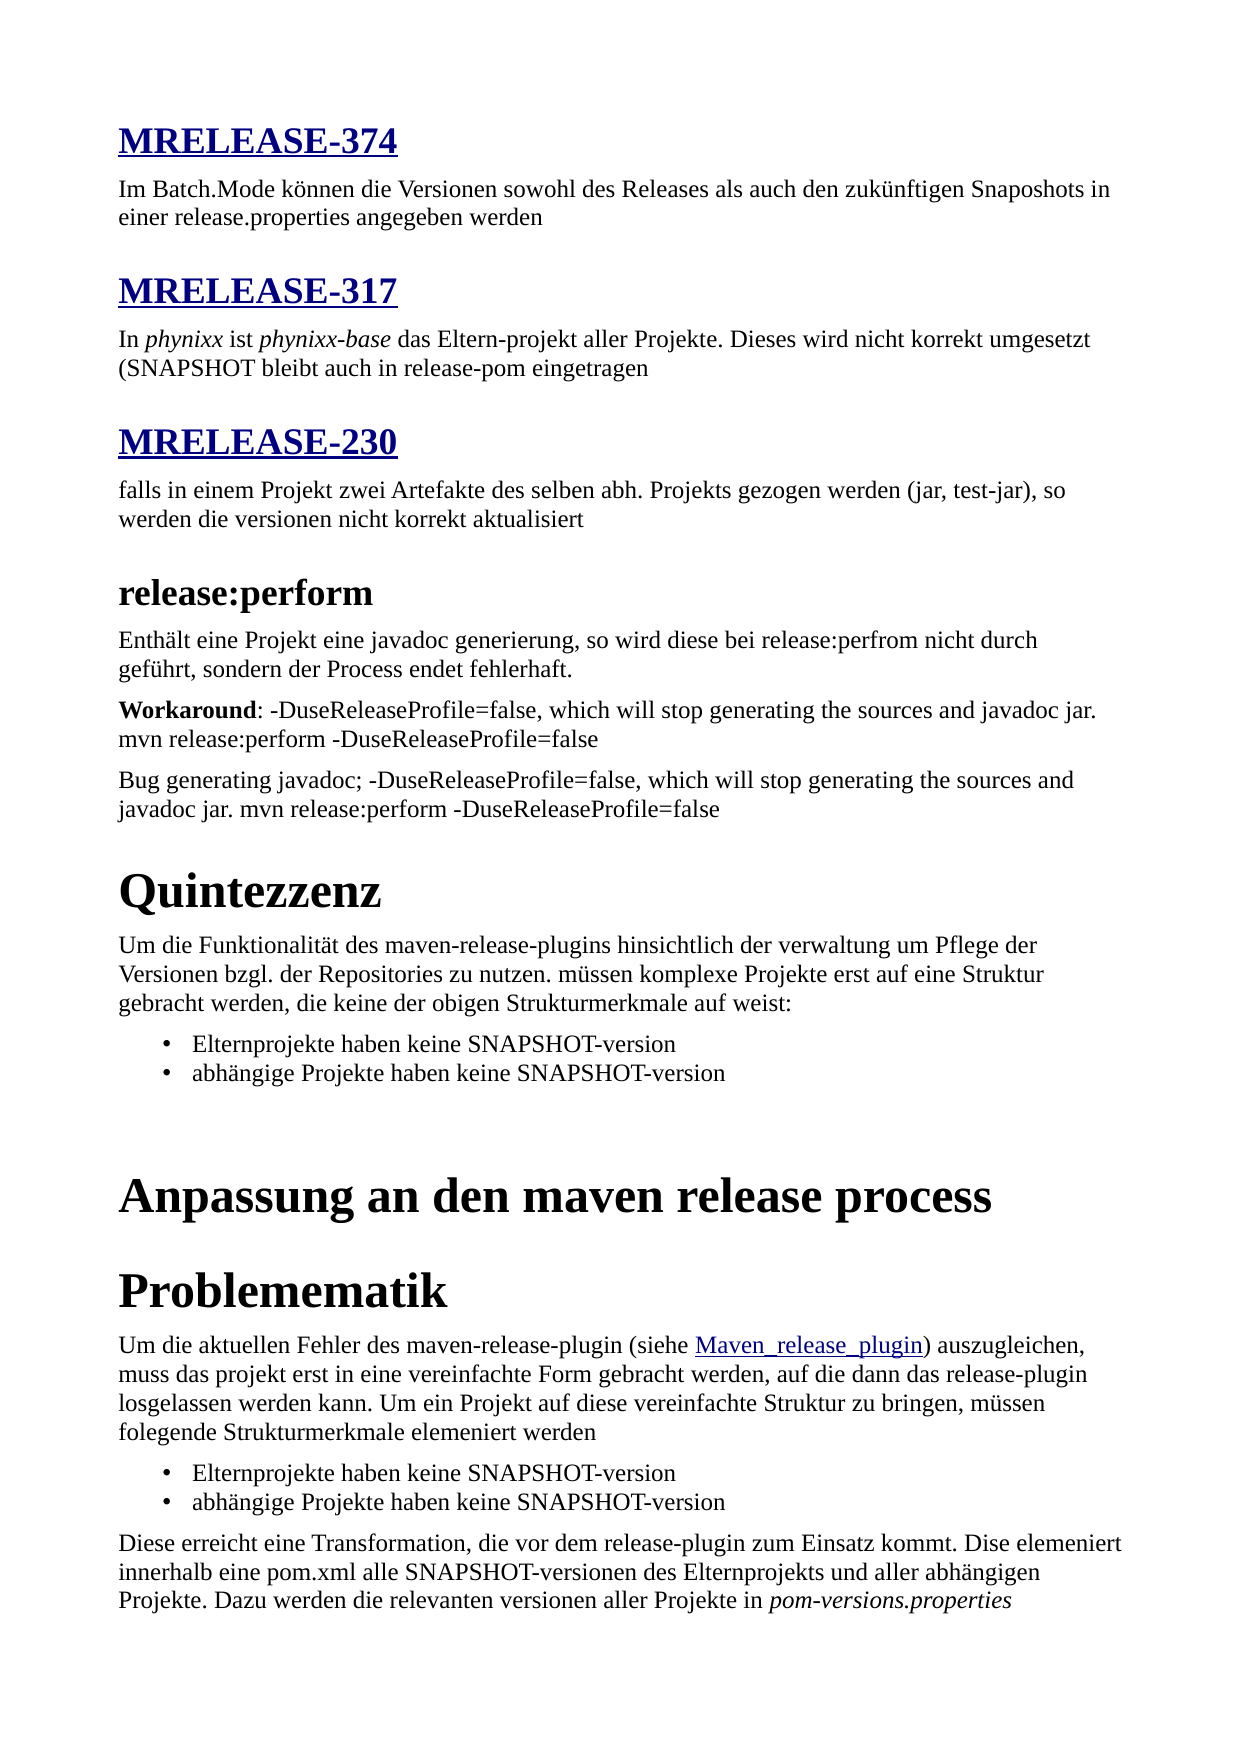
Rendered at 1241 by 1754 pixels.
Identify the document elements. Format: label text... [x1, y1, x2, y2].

subtitle release:perform [118, 570, 1122, 613]
list abhängige Projekte haben keine SNAPSHOT-version [162, 1058, 1122, 1087]
text Um die aktuellen Fehler des maven-release-plugin (siehe Maven_release_plugin) auszugleichen, muss das projekt erst in eine vereinfachte Form gebracht werden, auf die dann das release-plugin losgelassen werden kann. Um ein Projekt auf diese vereinfachte Struktur zu bringen, müssen folegende Strukturmerkmale elemeniert werden [118, 1331, 1122, 1446]
text Bug generating javadoc; -DuseReleaseProfile=false, which will stop generating the sources and javadoc jar. mvn release:perform -DuseReleaseProfile=false [118, 766, 1122, 823]
text falls in einem Projekt zwei Artefakte des selben abh. Projekts gezogen werden (jar, test-jar), so werden die versionen nicht korrekt aktualisiert [118, 475, 1122, 532]
subtitle Problemematik [118, 1261, 1122, 1318]
text Enthält eine Projekt eine javadoc generierung, so wird diese bei release:perfrom nicht durch geführt, sondern der Process endet fehlerhaft. [118, 626, 1122, 683]
subtitle MRELEASE-374 [118, 118, 1122, 161]
list Elternprojekte haben keine SNAPSHOT-version [162, 1029, 1122, 1058]
text Um die Funktionalität des maven-release-plugins hinsichtlich der verwaltung um Pflege der Versionen bzgl. der Repositories zu nutzen. müssen komplexe Projekte erst auf eine Struktur gebracht werden, die keine der obigen Strukturmerkmale auf weist: [118, 931, 1122, 1017]
text In phynixx ist phynixx-base das Eltern-projekt aller Projekte. Dieses wird nicht korrekt umgesetzt (SNAPSHOT bleibt auch in release-pom eingetragen [118, 324, 1122, 382]
list abhängige Projekte haben keine SNAPSHOT-version [162, 1487, 1122, 1516]
subtitle Anpassung an den maven release process [118, 1166, 1122, 1223]
text Im Batch.Mode können die Versionen sowohl des Releases als auch den zukünftigen Snaposhots in einer release.properties angegeben werden [118, 174, 1122, 231]
text Diese erreicht eine Transformation, die vor dem release-plugin zum Einsatz kommt. Dise elemeniert innerhalb eine pom.xml alle SNAPSHOT-versionen des Elternprojekts und aller abhängigen Projekte. Dazu werden die relevanten versionen aller Projekte in pom-versions.properties [118, 1528, 1122, 1614]
text Workaround: -DuseReleaseProfile=false, which will stop generating the sources and javadoc jar. mvn release:perform -DuseReleaseProfile=false [118, 696, 1122, 753]
subtitle MRELEASE-317 [118, 269, 1122, 312]
subtitle MRELEASE-230 [118, 419, 1122, 462]
subtitle Quintezzenz [118, 861, 1122, 918]
list Elternprojekte haben keine SNAPSHOT-version [162, 1458, 1122, 1487]
